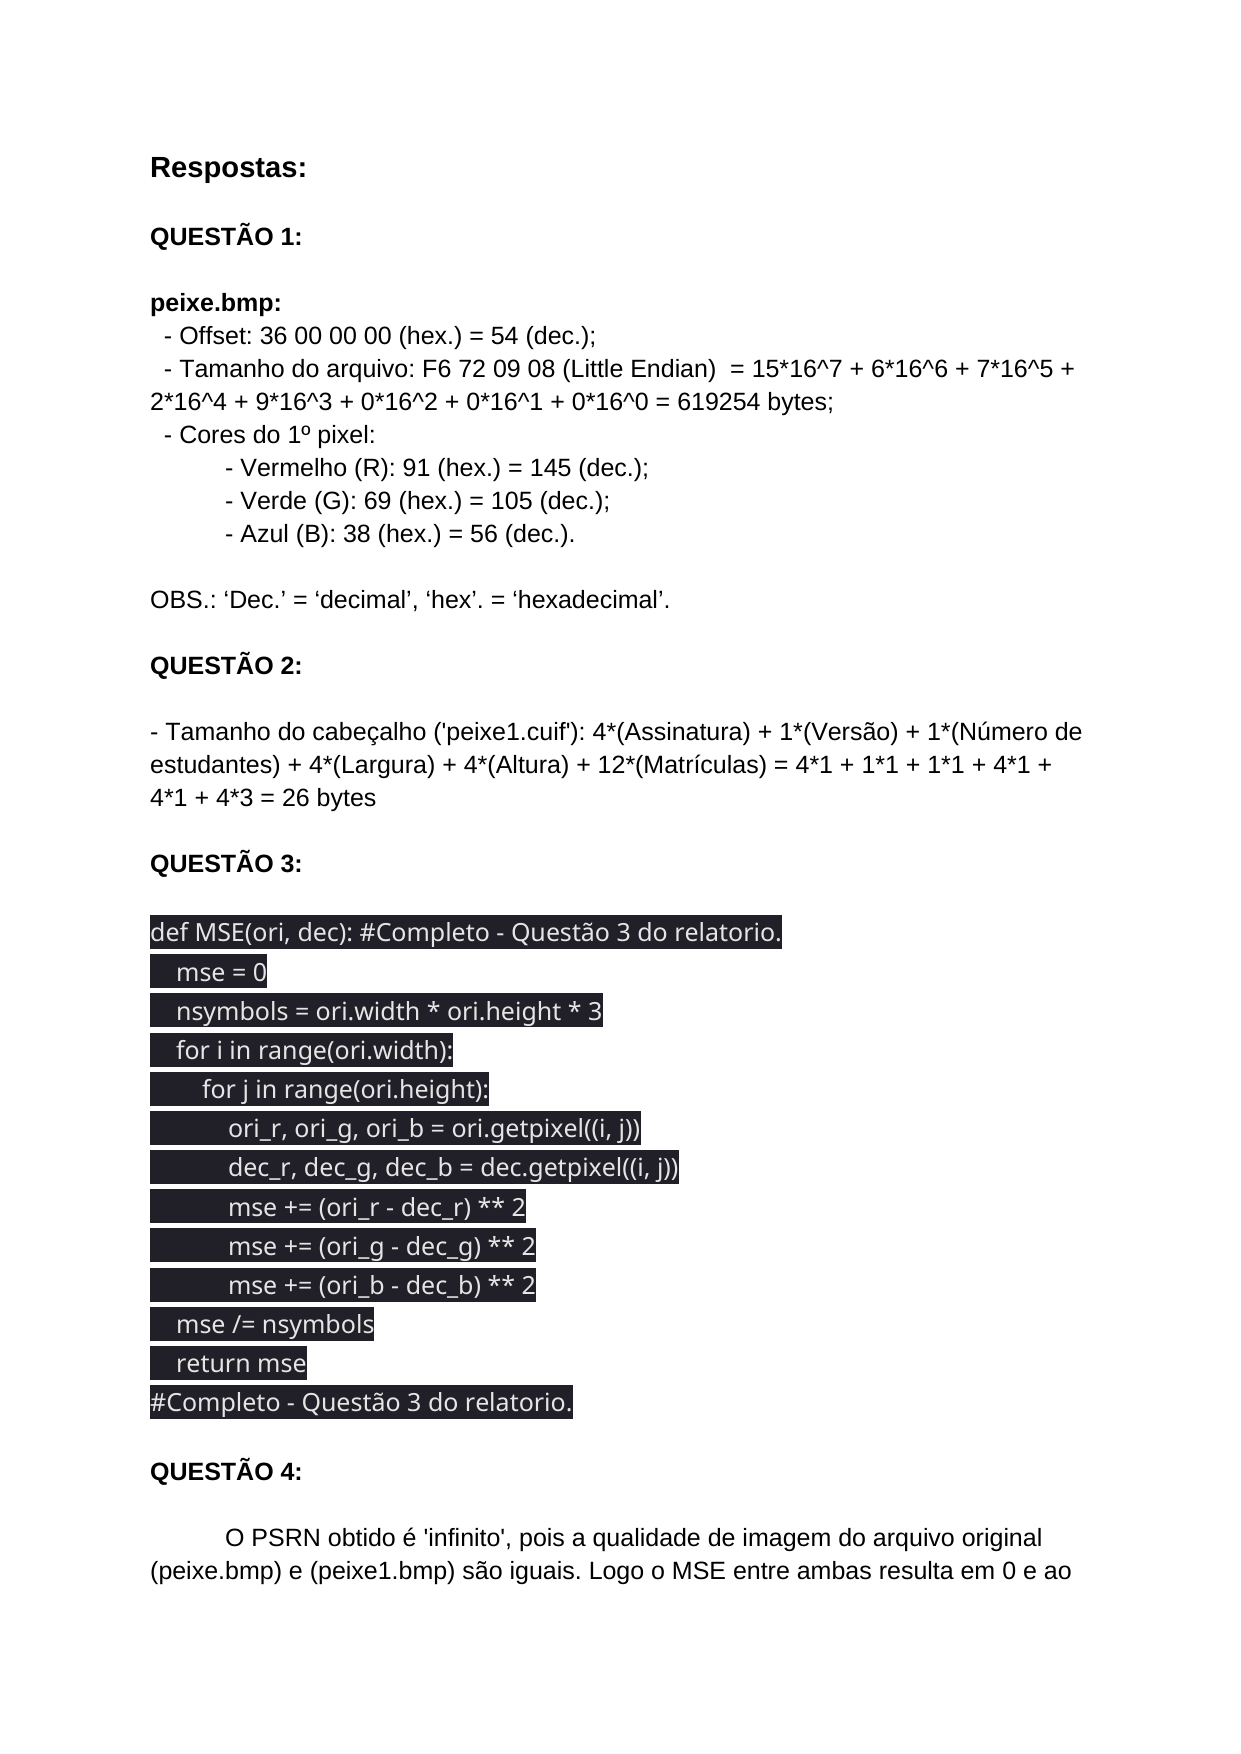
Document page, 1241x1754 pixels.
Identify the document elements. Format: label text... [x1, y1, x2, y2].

text mse += (ori_b - dec_b) ** 2 [150, 1267, 1090, 1302]
text QUESTÃO 2: [150, 651, 1090, 679]
text OBS.: ‘Dec.’ = ‘decimal’, ‘hex’. = ‘hexadecimal’. [150, 585, 1090, 613]
text def MSE(ori, dec): #Completo - Questão 3 do relatorio. [150, 915, 1090, 949]
text - Vermelho (R): 91 (hex.) = 145 (dec.); [150, 453, 1090, 481]
text mse += (ori_g - dec_g) ** 2 [150, 1228, 1090, 1262]
text return mse [150, 1346, 1090, 1380]
text - Tamanho do cabeçalho ('peixe1.cuif'): 4*(Assinatura) + 1*(Versão) + 1*(Número de estudantes) + 4*(Largura) + 4*(Altura) + 12*(Matrículas) = 4*1 + 1*1 + 1*1 + 4*1 + 4*1 + 4*3 = 26 bytes [150, 717, 1090, 812]
text - Verde (G): 69 (hex.) = 105 (dec.); [150, 486, 1090, 514]
text QUESTÃO 3: [150, 849, 1090, 878]
text mse = 0 [150, 954, 1090, 988]
text for i in range(ori.width): [150, 1032, 1090, 1067]
text mse /= nsymbols [150, 1307, 1090, 1341]
text mse += (ori_r - dec_r) ** 2 [150, 1189, 1090, 1223]
text QUESTÃO 1: [150, 222, 1090, 250]
text - Cores do 1º pixel: [150, 420, 1090, 448]
text peixe.bmp: [150, 288, 1090, 316]
text for j in range(ori.height): [150, 1072, 1090, 1106]
text O PSRN obtido é 'infinito', pois a qualidade de imagem do arquivo original (peixe.bmp) e (peixe1.bmp) são iguais. Logo o MSE entre ambas resulta em 0 e ao [150, 1523, 1090, 1585]
text QUESTÃO 4: [150, 1457, 1090, 1486]
text - Offset: 36 00 00 00 (hex.) = 54 (dec.); [150, 321, 1090, 349]
text nsymbols = ori.width * ori.height * 3 [150, 993, 1090, 1027]
text ori_r, ori_g, ori_b = ori.getpixel((i, j)) [150, 1111, 1090, 1145]
text #Completo - Questão 3 do relatorio. [150, 1385, 1090, 1419]
text dec_r, dec_g, dec_b = dec.getpixel((i, j)) [150, 1150, 1090, 1184]
text Respostas: [150, 150, 1090, 183]
text - Azul (B): 38 (hex.) = 56 (dec.). [150, 519, 1090, 547]
text - Tamanho do arquivo: F6 72 09 08 (Little Endian) = 15*16^7 + 6*16^6 + 7*16^5 + 2*16^4 + 9*16^3 + 0*16^2 + 0*16^1 + 0*16^0 = 619254 bytes; [150, 354, 1090, 415]
